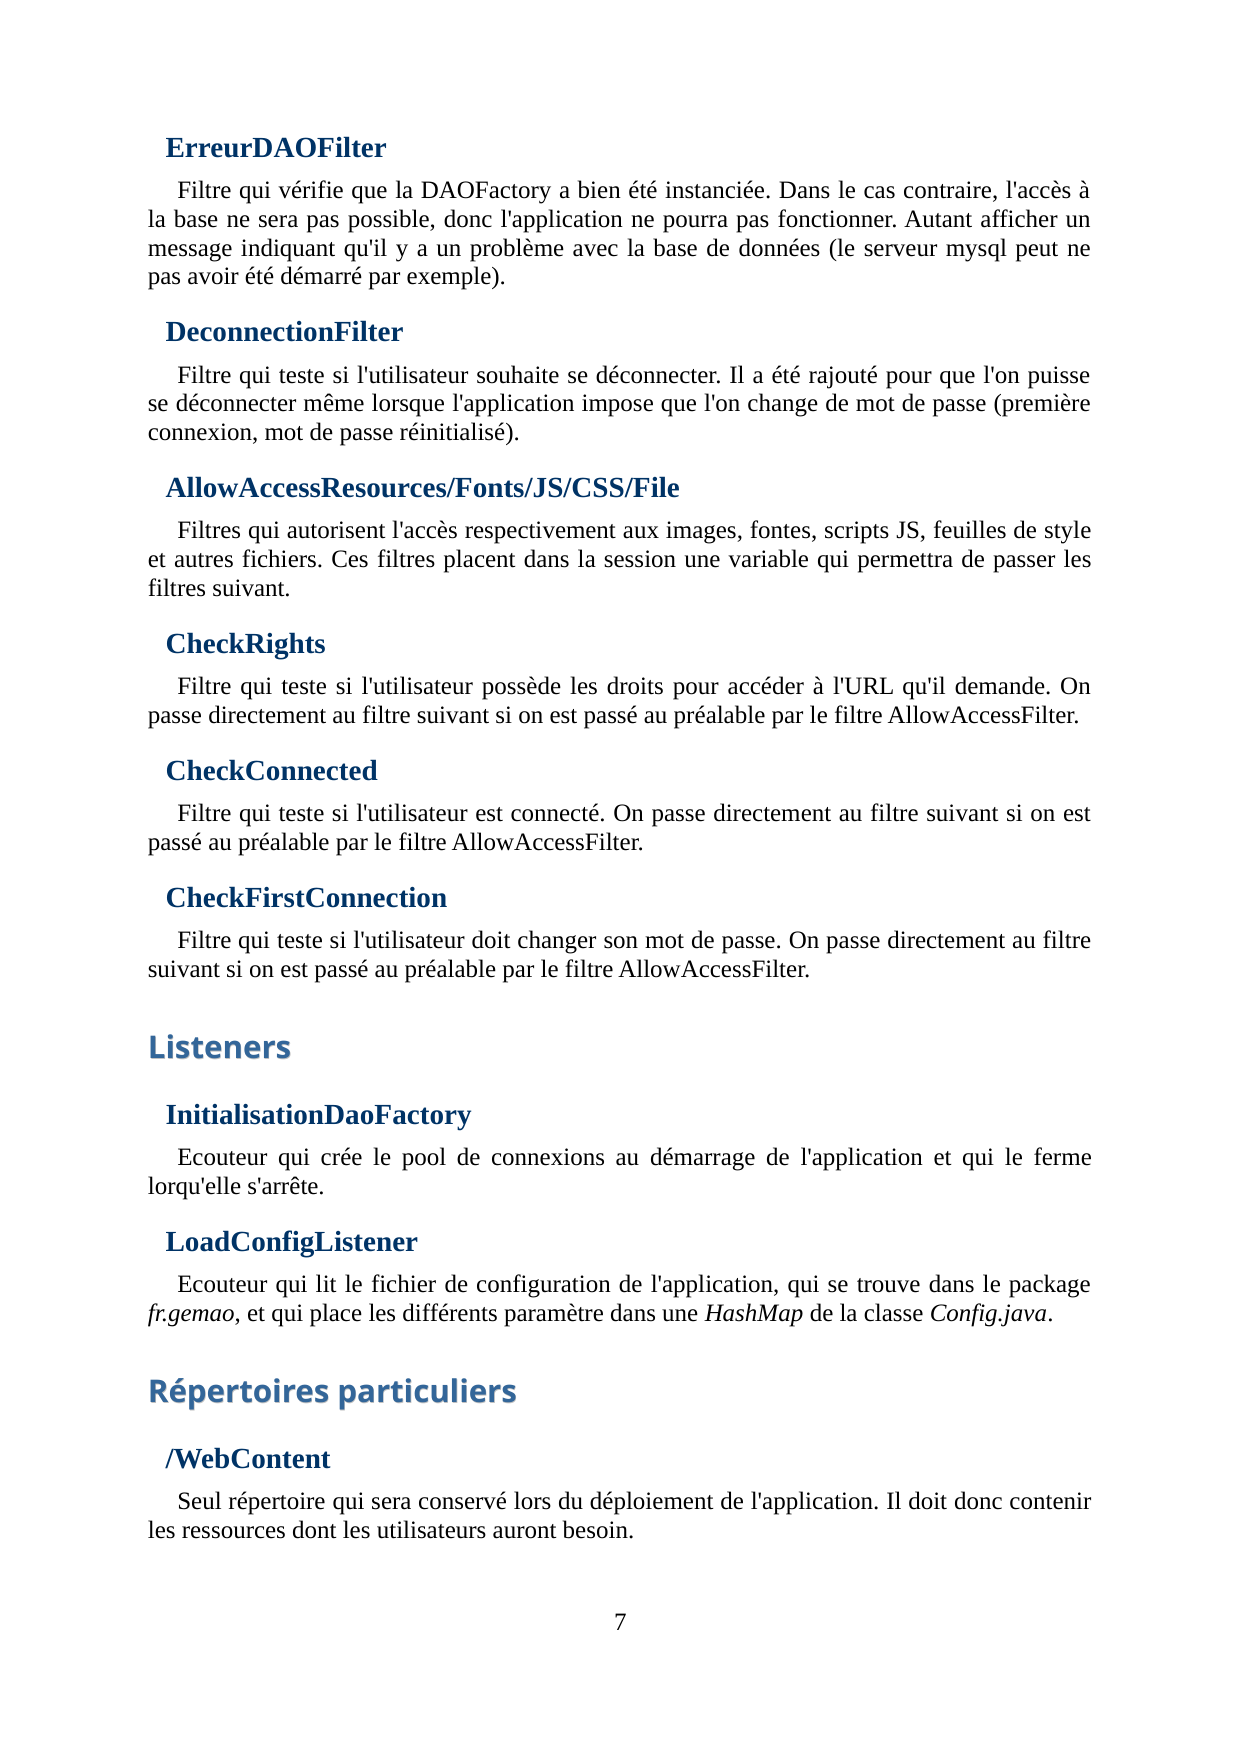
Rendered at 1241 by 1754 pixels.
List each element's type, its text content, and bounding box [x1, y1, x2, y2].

text Filtre qui teste si l'utilisateur souhaite se déconnecter. Il a été rajouté pour que l'on puisse se déconnecter même lorsque l'application impose que l'on change de mot de passe (première connexion, mot de passe réinitialisé). [148, 360, 1092, 446]
text Filtre qui teste si l'utilisateur possède les droits pour accéder à l'URL qu'il demande. On passe directement au filtre suivant si on est passé au préalable par le filtre AllowAccessFilter. [148, 671, 1092, 729]
text Filtres qui autorisent l'accès respectivement aux images, fontes, scripts JS, feuilles de style et autres fichiers. Ces filtres placent dans la session une variable qui permettra de passer les filtres suivant. [148, 516, 1092, 602]
subtitle InitialisationDaoFactory [165, 1097, 1122, 1131]
subtitle CheckFirstConnection [165, 880, 1122, 914]
subtitle /WebContent [165, 1441, 1122, 1475]
subtitle AllowAccessResources/Fonts/JS/CSS/File [165, 470, 1122, 504]
subtitle CheckRights [165, 626, 1122, 660]
text Filtre qui teste si l'utilisateur est connecté. On passe directement au filtre suivant si on est passé au préalable par le filtre AllowAccessFilter. [148, 798, 1092, 856]
text Ecouteur qui crée le pool de connexions au démarrage de l'application et qui le ferme lorqu'elle s'arrête. [148, 1142, 1092, 1200]
subtitle Listeners [148, 1025, 1122, 1068]
subtitle CheckConnected [165, 753, 1122, 787]
subtitle ErreurDAOFilter [165, 130, 1122, 163]
subtitle Répertoires particuliers [148, 1369, 1122, 1412]
text Filtre qui vérifie que la DAOFactory a bien été instanciée. Dans le cas contraire, l'accès à la base ne sera pas possible, donc l'application ne pourra pas fonctionner. Autant afficher un message indiquant qu'il y a un problème avec la base de données (le serveur mysql peut ne pas avoir été démarré par exemple). [148, 175, 1092, 290]
subtitle DeconnectionFilter [165, 314, 1122, 348]
subtitle LoadConfigListener [165, 1224, 1122, 1258]
text Seul répertoire qui sera conservé lors du déploiement de l'application. Il doit donc contenir les ressources dont les utilisateurs auront besoin. [148, 1486, 1092, 1544]
text Ecouteur qui lit le fichier de configuration de l'application, qui se trouve dans le package fr.gemao, et qui place les différents paramètre dans une HashMap de la classe Config.java. [148, 1269, 1092, 1327]
text Filtre qui teste si l'utilisateur doit changer son mot de passe. On passe directement au filtre suivant si on est passé au préalable par le filtre AllowAccessFilter. [148, 926, 1092, 983]
